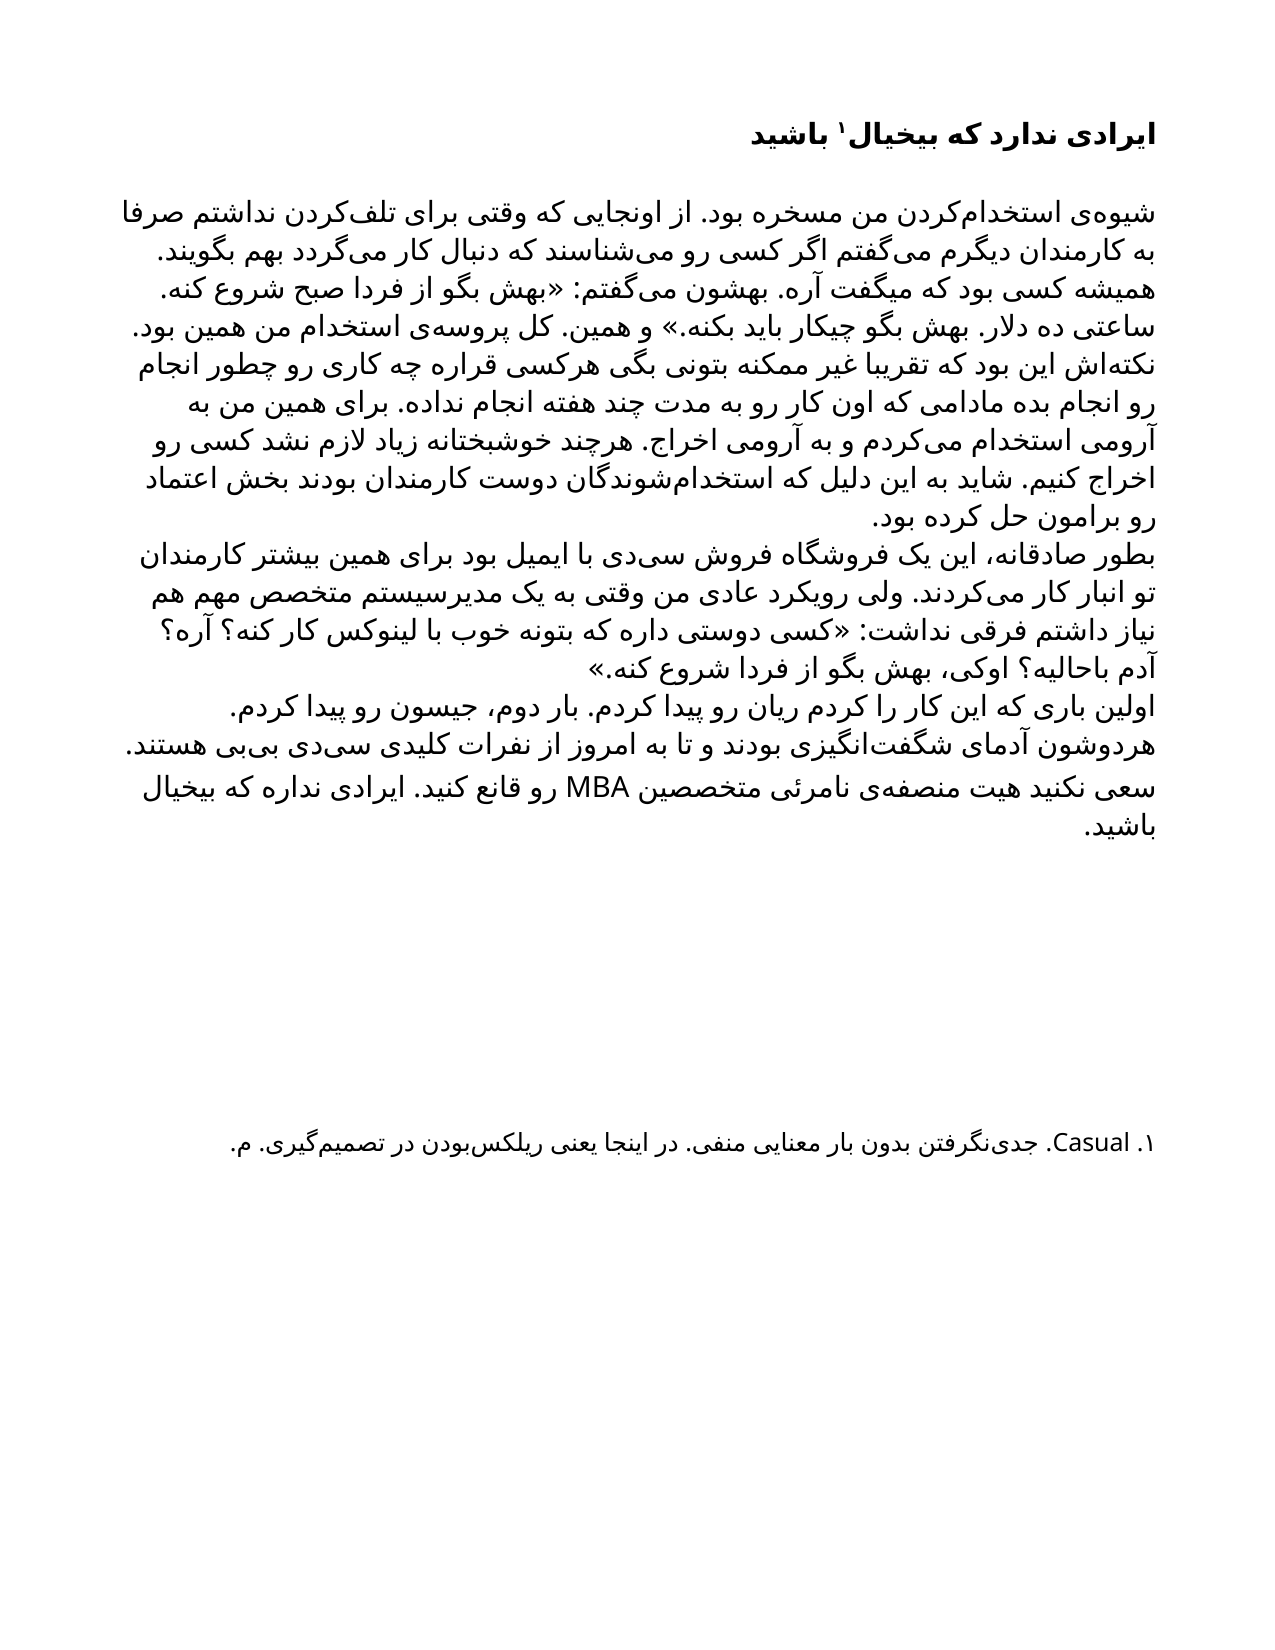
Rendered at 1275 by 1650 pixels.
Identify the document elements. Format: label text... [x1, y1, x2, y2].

text ایرادی ندارد که بیخیال۱ باشید [118, 118, 1157, 156]
text اولین باری که این کار را کردم ریان رو پیدا کردم. بار دوم، جیسون رو پیدا کردم. هردوشون آدمای شگفت‌انگیزی بودند و تا به امروز از نفرات کلیدی سی‌دی بی‌بی هستند. [118, 690, 1157, 766]
text سعی نکنید هیت منصفه‌ی نامرئی متخصصین MBA رو قانع کنید. ایرادی نداره که بیخیال باشید. [118, 766, 1157, 847]
text نکته‌اش این بود که تقریبا غیر ممکنه بتونی بگی هرکسی قراره چه کاری رو چطور انجام رو انجام بده مادامی که اون کار رو به مدت چند هفته انجام نداده. برای همین من به آرومی استخدام می‌کردم و به آرومی اخراج. هرچند خوشبختانه زیاد لازم نشد کسی رو اخراج کنیم. شاید به این دلیل که استخدام‌شوندگان دوست کارمندان بودند بخش اعتماد رو برامون حل کرده بود. [118, 348, 1157, 538]
text بطور صادقانه، این یک فروشگاه فروش سی‌دی با ایمیل بود برای همین بیشتر کارمندان تو انبار کار می‌کردند. ولی رویکرد عادی من وقتی به یک مدیرسیستم متخصص مهم هم نیاز داشتم فرقی نداشت: «کسی دوستی داره که بتونه خوب با لینوکس کار کنه؟ آره؟ آدم باحالیه؟ اوکی، بهش بگو از فردا شروع کنه.» [118, 538, 1157, 690]
text ۱. Casual. جدی‌نگرفتن بدون بار معنایی منفی. در اینجا یعنی ریلکس‌بودن در تصمیم‌گیری. م. [118, 1125, 1157, 1162]
text شیوه‌ی استخدام‌کردن من مسخره بود. از اونجایی که وقتی برای تلف‌کردن نداشتم صرفا به کارمندان دیگرم می‌گفتم اگر کسی رو می‌شناسند که دنبال کار می‌گردد بهم بگویند. همیشه کسی بود که میگفت آره. بهشون می‌گفتم: «بهش بگو از فردا صبح شروع کنه. ساعتی ده دلار. بهش بگو چیکار باید بکنه.» و همین. کل پروسه‌ی استخدام من همین بود. [118, 196, 1157, 348]
